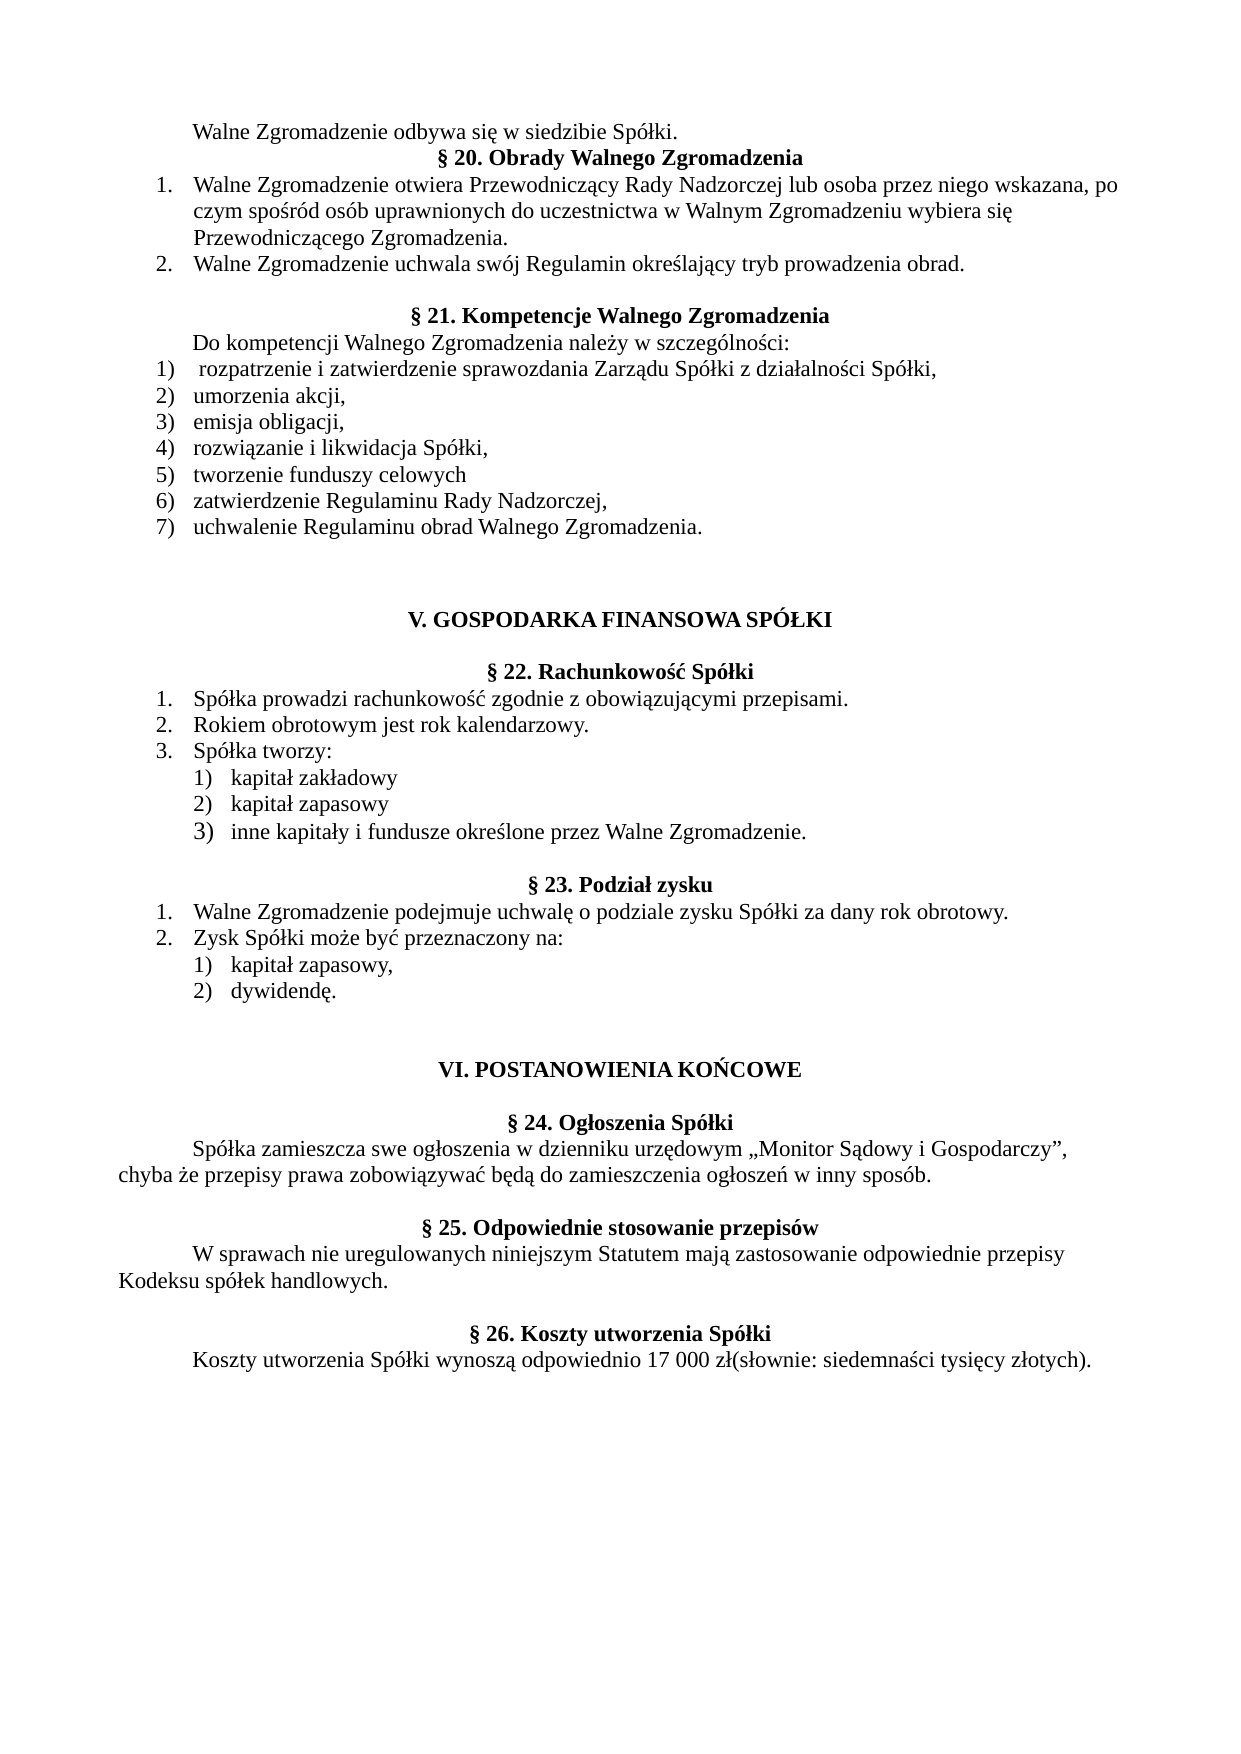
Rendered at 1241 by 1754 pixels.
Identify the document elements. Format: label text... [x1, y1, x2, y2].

list kapitał zapasowy [193, 790, 1122, 816]
text Do kompetencji Walnego Zgromadzenia należy w szczególności: [118, 329, 1122, 355]
list Walne Zgromadzenie uchwala swój Regulamin określający tryb prowadzenia obrad. [156, 250, 1122, 276]
list rozwiązanie i likwidacja Spółki, [156, 434, 1122, 461]
list Walne Zgromadzenie podejmuje uchwalę o podziale zysku Spółki za dany rok obrotowy. [156, 898, 1122, 924]
text W sprawach nie uregulowanych niniejszym Statutem mają zastosowanie odpowiednie przepisy Kodeksu spółek handlowych. [118, 1241, 1122, 1293]
list kapitał zakładowy [193, 764, 1122, 790]
text § 22. Rachunkowość Spółki [118, 658, 1122, 685]
list rozpatrzenie i zatwierdzenie sprawozdania Zarządu Spółki z działalności Spółki, [156, 355, 1122, 382]
text Walne Zgromadzenie odbywa się w siedzibie Spółki. [118, 118, 1122, 144]
list kapitał zapasowy, [193, 951, 1122, 977]
list uchwalenie Regulaminu obrad Walnego Zgromadzenia. [156, 513, 1122, 540]
list umorzenia akcji, [156, 382, 1122, 408]
text VI. POSTANOWIENIA KOŃCOWE [118, 1056, 1122, 1082]
list Walne Zgromadzenie otwiera Przewodniczący Rady Nadzorczej lub osoba przez niego wskazana, po czym spośród osób uprawnionych do uczestnictwa w Walnym Zgromadzeniu wybiera się Przewodniczącego Zgromadzenia. [156, 171, 1122, 250]
text § 23. Podział zysku [118, 872, 1122, 898]
list Zysk Spółki może być przeznaczony na: [156, 924, 1122, 951]
list Rokiem obrotowym jest rok kalendarzowy. [156, 711, 1122, 737]
list tworzenie funduszy celowych [156, 461, 1122, 487]
text Spółka zamieszcza swe ogłoszenia w dzienniku urzędowym „Monitor Sądowy i Gospodarczy”, chyba że przepisy prawa zobowiązywać będą do zamieszczenia ogłoszeń w inny sposób. [118, 1135, 1122, 1188]
list emisja obligacji, [156, 408, 1122, 434]
text § 20. Obrady Walnego Zgromadzenia [118, 144, 1122, 171]
text § 21. Kompetencje Walnego Zgromadzenia [118, 303, 1122, 329]
list inne kapitały i fundusze określone przez Walne Zgromadzenie. [193, 816, 1122, 845]
text Koszty utworzenia Spółki wynoszą odpowiednio 17 000 zł(słownie: siedemnaści tysięcy złotych). [118, 1346, 1122, 1372]
list zatwierdzenie Regulaminu Rady Nadzorczej, [156, 487, 1122, 513]
text § 25. Odpowiednie stosowanie przepisów [118, 1214, 1122, 1241]
list dywidendę. [193, 977, 1122, 1003]
text V. GOSPODARKA FINANSOWA SPÓŁKI [118, 606, 1122, 632]
text § 24. Ogłoszenia Spółki [118, 1109, 1122, 1135]
text § 26. Koszty utworzenia Spółki [118, 1319, 1122, 1346]
list Spółka prowadzi rachunkowość zgodnie z obowiązującymi przepisami. [156, 685, 1122, 711]
list Spółka tworzy: [156, 737, 1122, 764]
